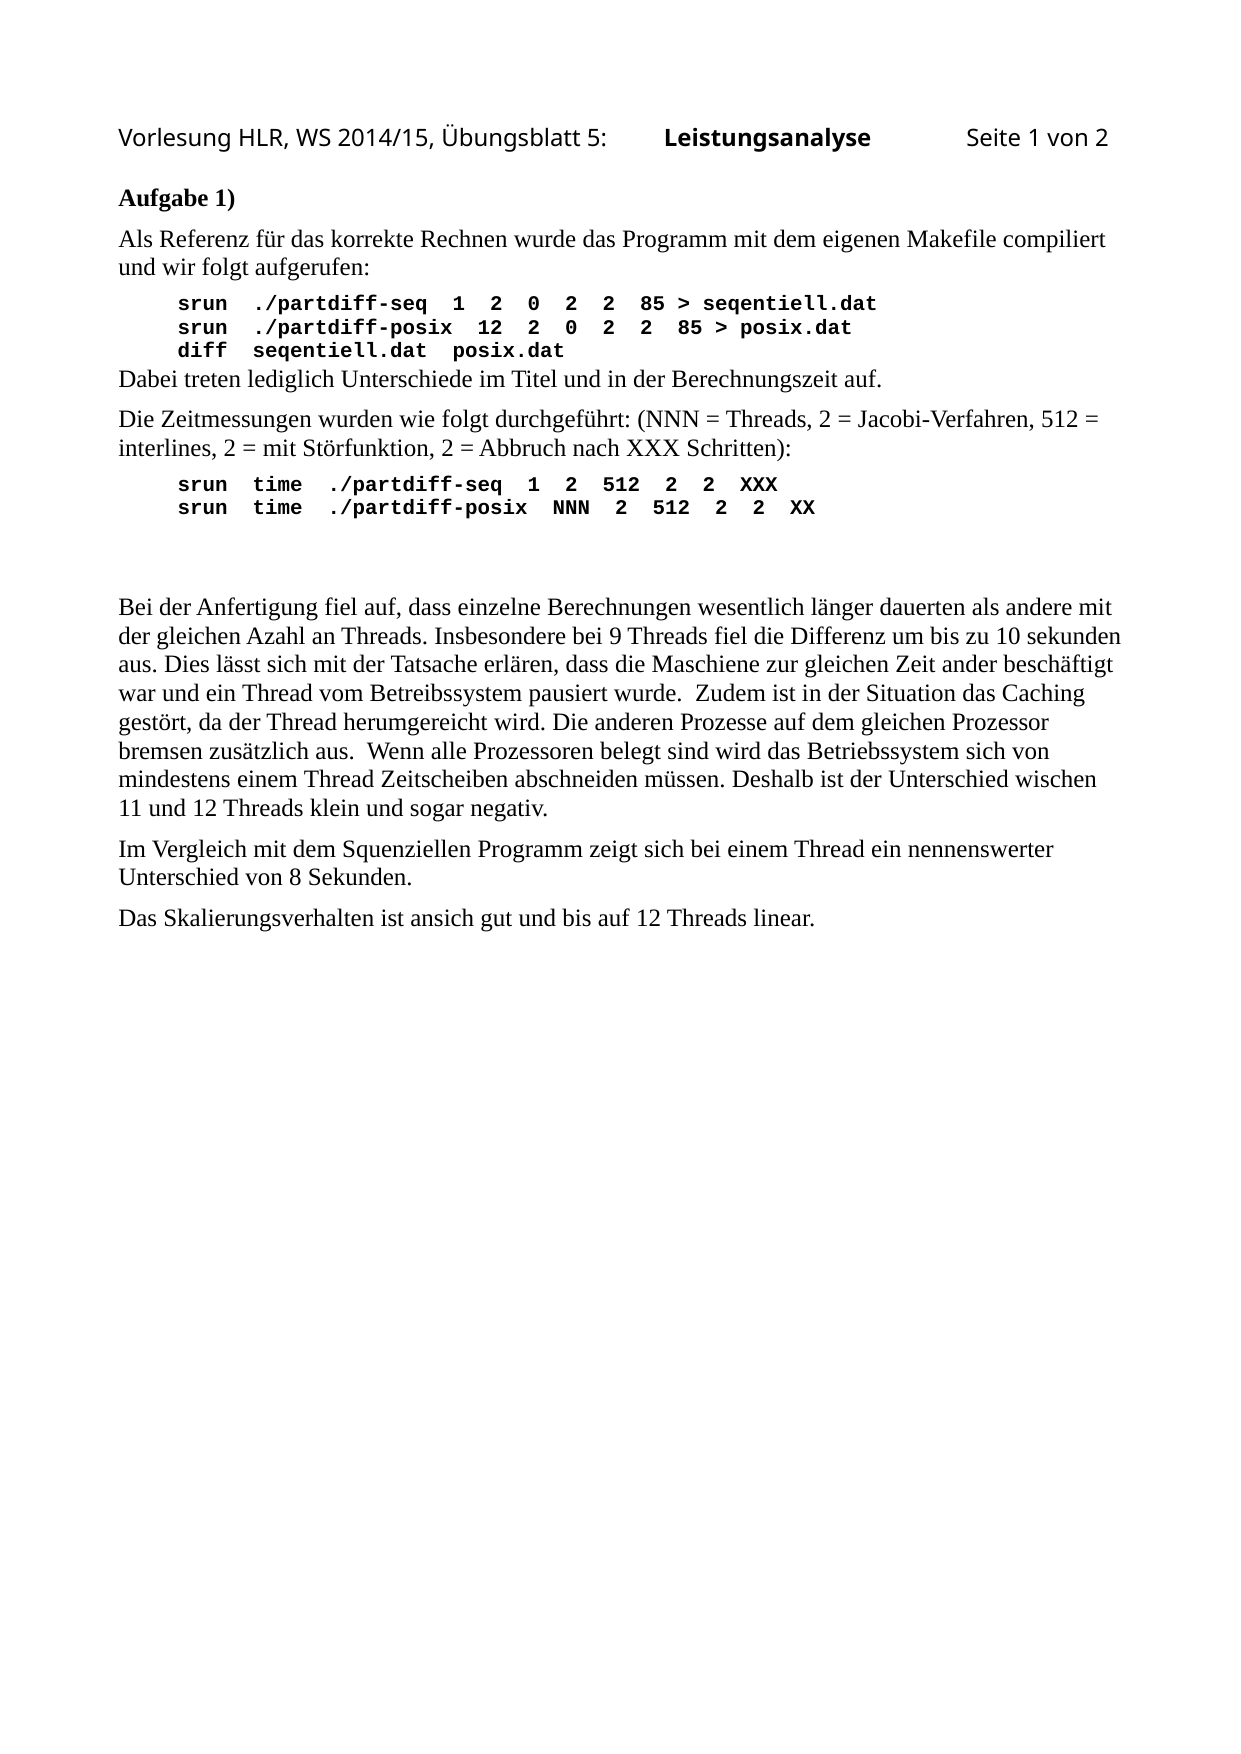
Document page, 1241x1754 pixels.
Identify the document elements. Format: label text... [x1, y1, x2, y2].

text diff seqentiell.dat posix.dat [177, 340, 1122, 364]
text srun time ./partdiff-seq 1 2 512 2 2 XXX [177, 474, 1122, 497]
text Die Zeitmessungen wurden wie folgt durchgeführt: (NNN = Threads, 2 = Jacobi-Verfahren, 512 = interlines, 2 = mit Störfunktion, 2 = Abbruch nach XXX Schritten): [118, 404, 1122, 462]
text Bei der Anfertigung fiel auf, dass einzelne Berechnungen wesentlich länger dauerten als andere mit der gleichen Azahl an Threads. Insbesondere bei 9 Threads fiel die Differenz um bis zu 10 sekunden aus. Dies lässt sich mit der Tatsache erlären, dass die Maschiene zur gleichen Zeit ander beschäftigt war und ein Thread vom Betreibssystem pausiert wurde. Zudem ist in der Situation das Caching gestört, da der Thread herumgereicht wird. Die anderen Prozesse auf dem gleichen Prozessor bremsen zusätzlich aus. Wenn alle Prozessoren belegt sind wird das Betriebssystem sich von mindestens einem Thread Zeitscheiben abschneiden müssen. Deshalb ist der Unterschied wischen 11 und 12 Threads klein und sogar negativ. [118, 592, 1122, 822]
text srun ./partdiff-posix 12 2 0 2 2 85 > posix.dat [177, 317, 1122, 340]
text Im Vergleich mit dem Squenziellen Programm zeigt sich bei einem Thread ein nennenswerter Unterschied von 8 Sekunden. [118, 834, 1122, 891]
text Dabei treten lediglich Unterschiede im Titel und in der Berechnungszeit auf. [118, 364, 1122, 393]
text Aufgabe 1) [118, 183, 1122, 212]
text Das Skalierungsverhalten ist ansich gut und bis auf 12 Threads linear. [118, 903, 1122, 932]
text srun time ./partdiff-posix NNN 2 512 2 2 XX [177, 497, 1122, 521]
text Als Referenz für das korrekte Rechnen wurde das Programm mit dem eigenen Makefile compiliert und wir folgt aufgerufen: [118, 224, 1122, 281]
text srun ./partdiff-seq 1 2 0 2 2 85 > seqentiell.dat [177, 293, 1122, 317]
